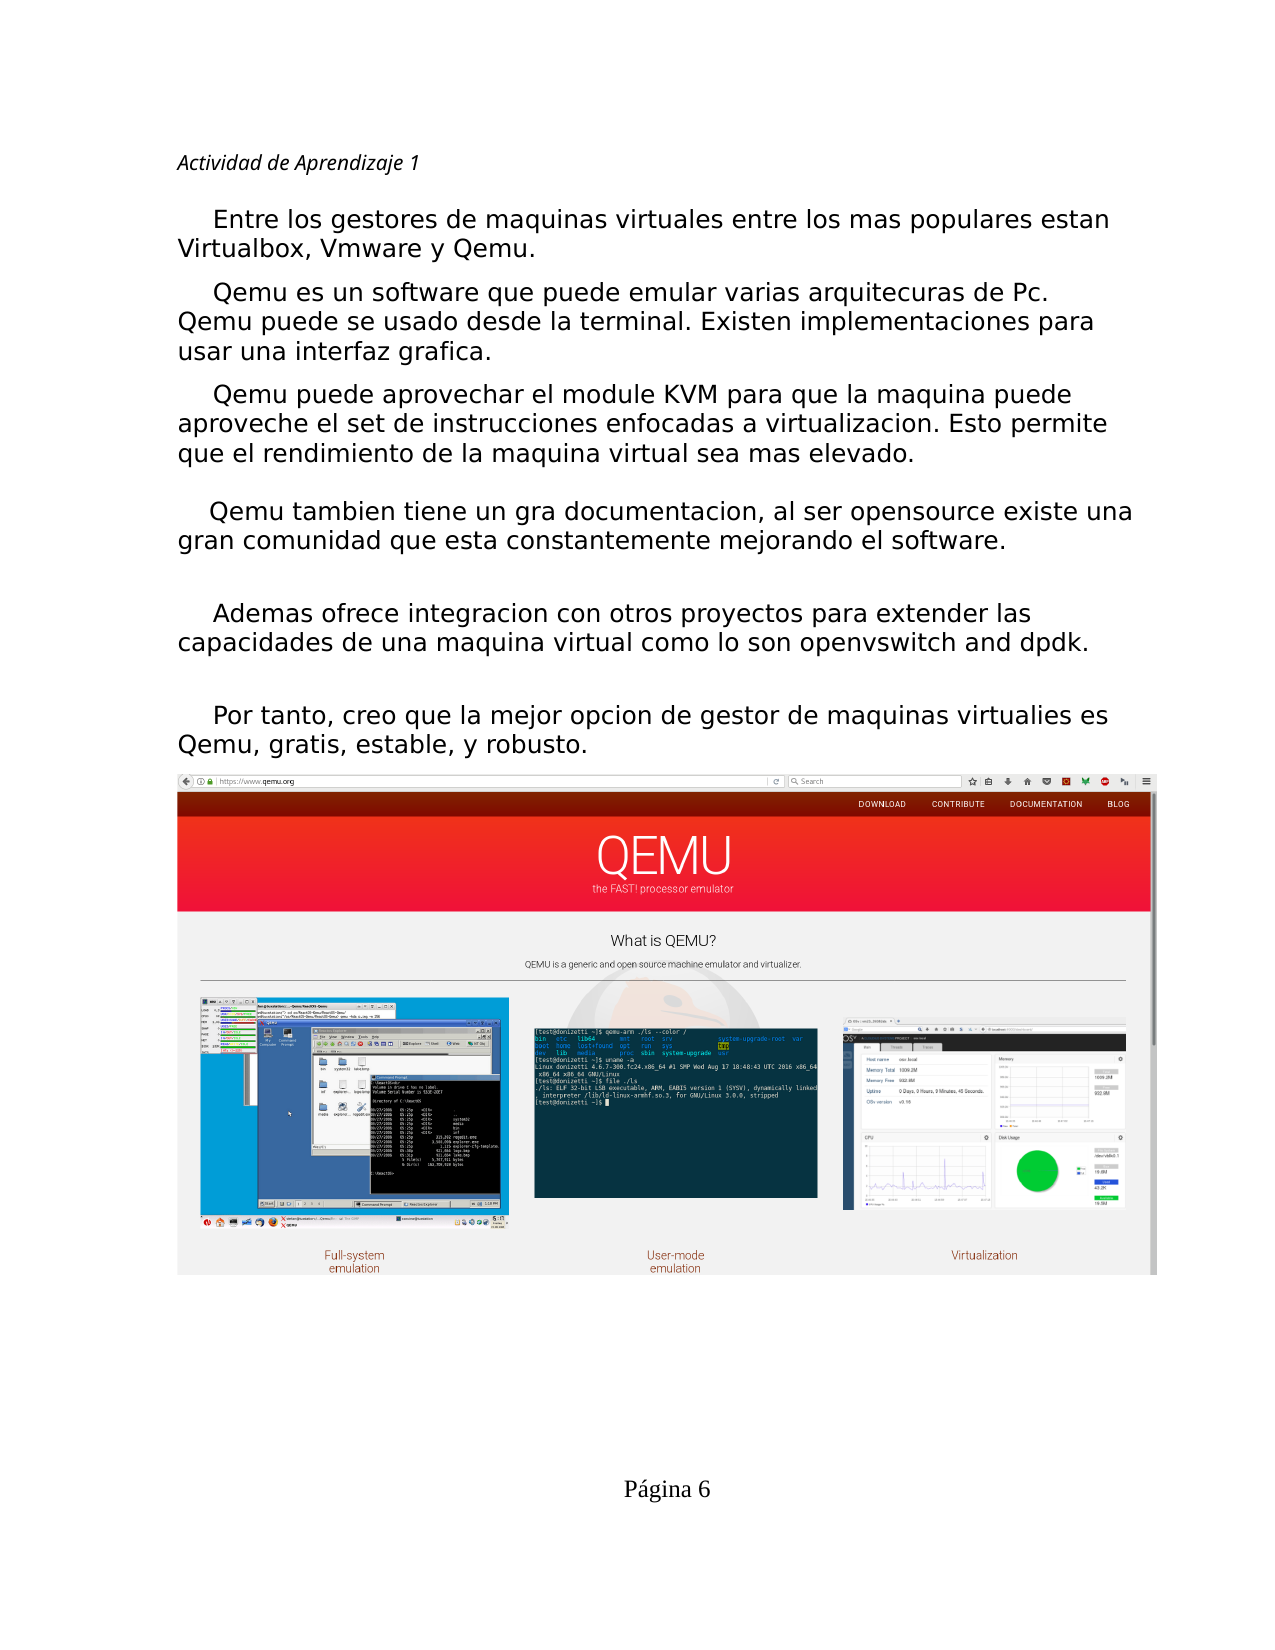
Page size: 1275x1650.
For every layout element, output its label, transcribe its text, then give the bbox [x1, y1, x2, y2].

text Ademas ofrece integracion con otros proyectos para extender las capacidades de una maquina virtual como lo son openvswitch and dpdk. [177, 599, 1157, 687]
text Entre los gestores de maquinas virtuales entre los mas populares estan Virtualbox, Vmware y Qemu. [177, 206, 1157, 264]
picture [177, 774, 1157, 1275]
text Por tanto, creo que la mejor opcion de gestor de maquinas virtualies es Qemu, gratis, estable, y robusto. [177, 701, 1157, 760]
text Qemu es un software que puede emular varias arquitecuras de Pc. Qemu puede se usado desde la terminal. Existen implementaciones para usar una interfaz grafica. [177, 278, 1157, 366]
text Qemu puede aprovechar el module KVM para que la maquina puede aproveche el set de instrucciones enfocadas a virtualizacion. Esto permite que el rendimiento de la maquina virtual sea mas elevado. Qemu tambien tiene un gra documentacion, al ser opensource existe una gran comunidad que esta constantemente mejorando el software. [177, 381, 1157, 585]
